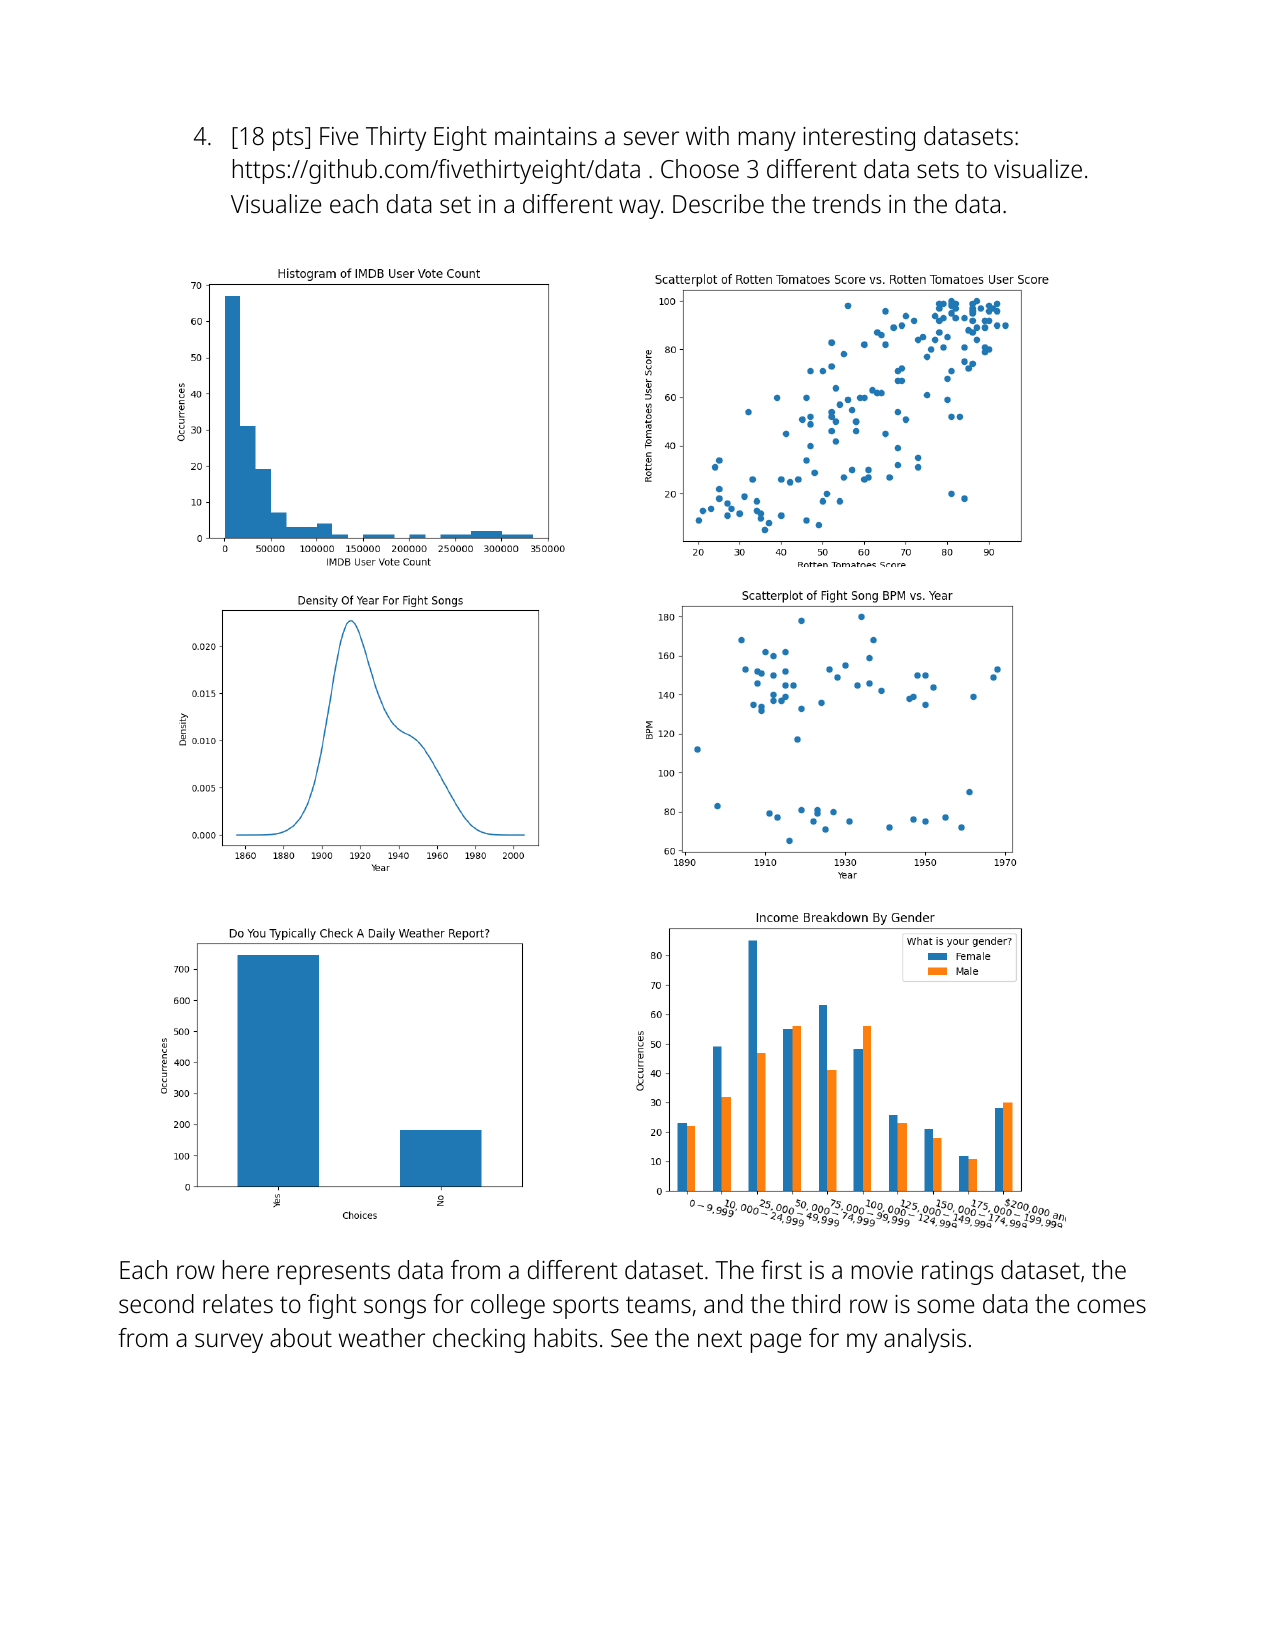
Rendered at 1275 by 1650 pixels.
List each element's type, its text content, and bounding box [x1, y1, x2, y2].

text Each row here represents data from a different dataset. The first is a movie ratings dataset, the second relates to fight songs for college sports teams, and the third row is some data the comes from a survey about weather checking habits. See the next page for my analysis. [118, 629, 1157, 1355]
list [18 pts] Five Thirty Eight maintains a sever with many interesting datasets: https://github.com/fivethirtyeight/data . Choose 3 different data sets to visualize. Visualize each data set in a different way. Describe the trends in the data. [193, 118, 1157, 220]
picture [144, 906, 564, 1221]
picture [612, 250, 1066, 1228]
picture [154, 244, 592, 879]
